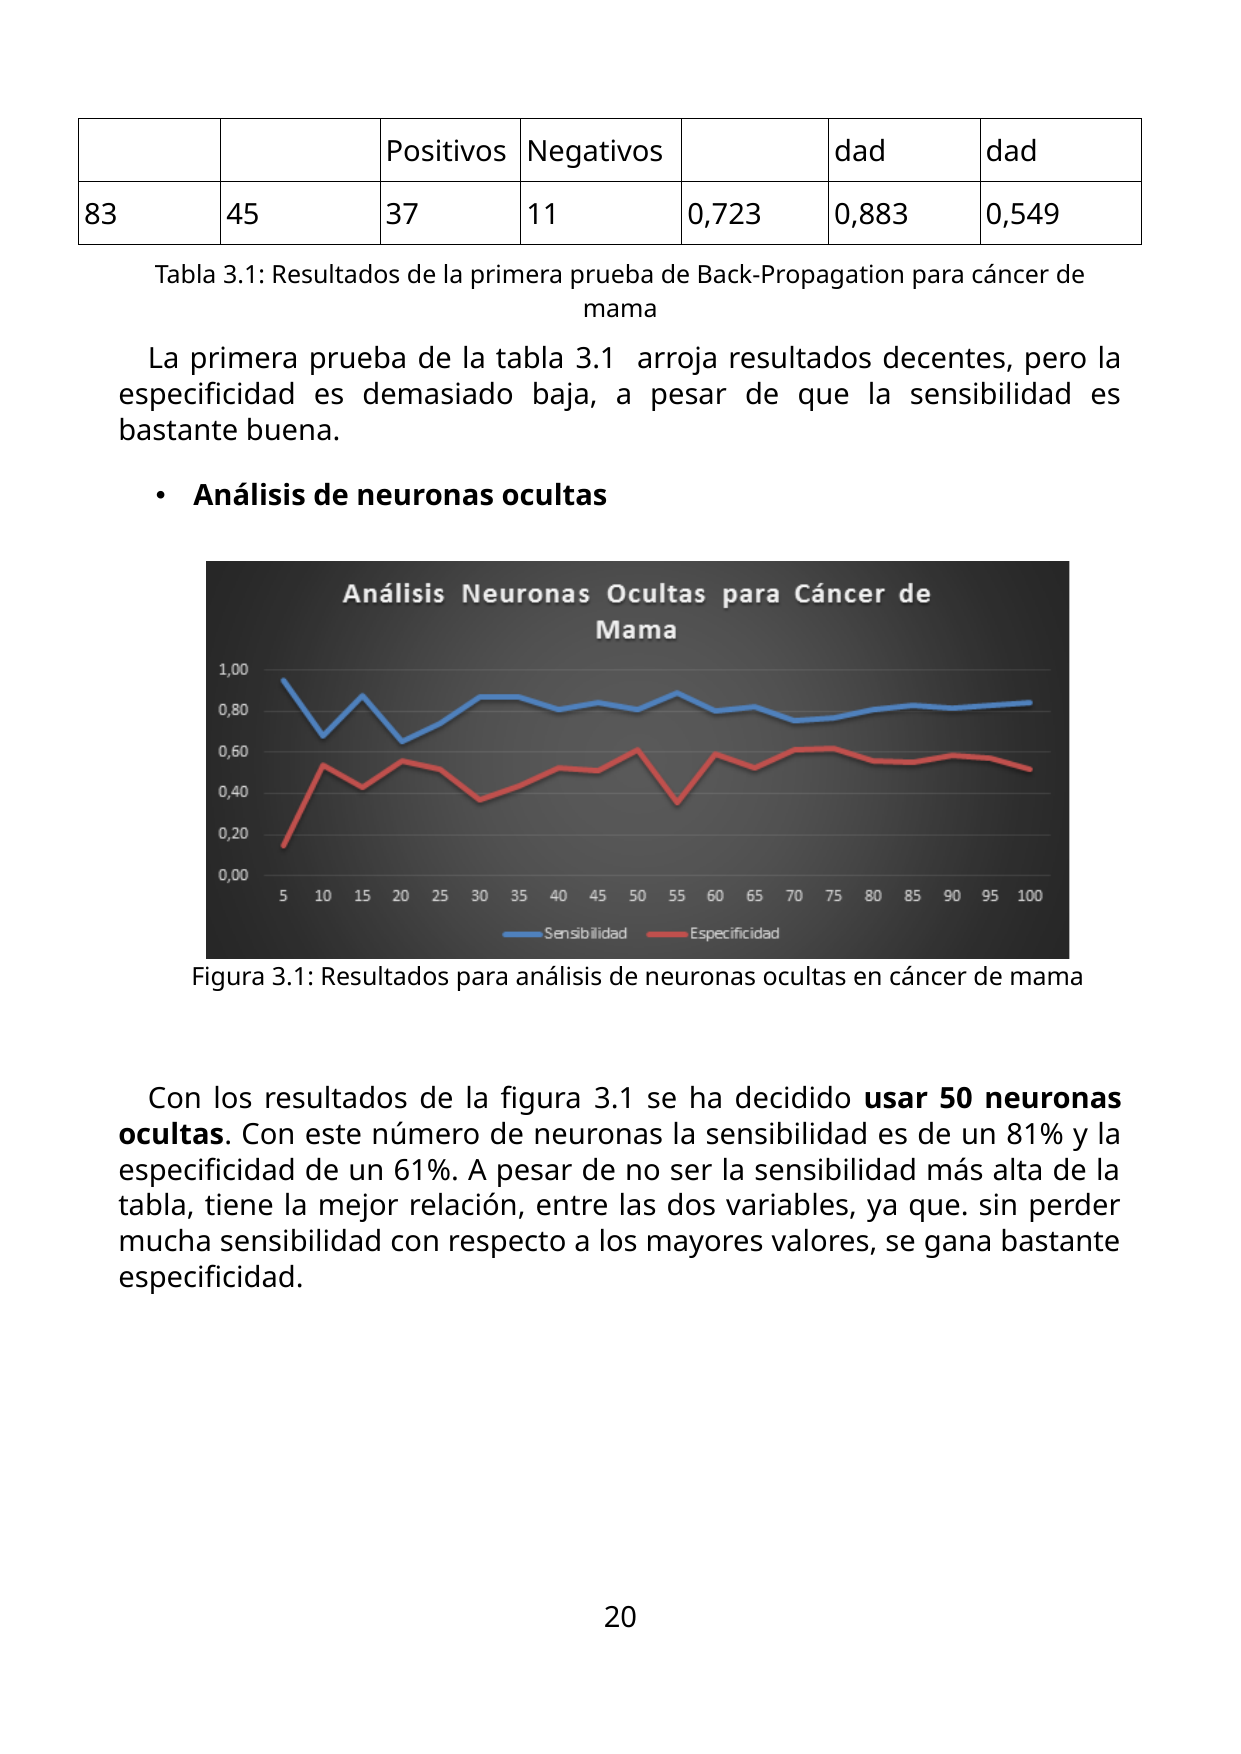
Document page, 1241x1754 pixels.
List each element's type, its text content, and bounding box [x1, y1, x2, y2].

subtitle Análisis de neuronas ocultas [156, 474, 1122, 513]
table_header Negativos [521, 119, 681, 181]
table_cell 37 [381, 182, 520, 244]
table_header dad [829, 119, 980, 181]
table_header [221, 119, 380, 181]
text Con los resultados de la figura 3.1 se ha decidido usar 50 neuronas ocultas. Con este número de neuronas la sensibilidad es de un 81% y la especificidad de un 61%. A pesar de no ser la sensibilidad más alta de la tabla, tiene la mejor relación, entre las dos variables, ya que. sin perder mucha sensibilidad con respecto a los mayores valores, se gana bastante especificidad. [118, 1077, 1122, 1296]
table_cell 0,549 [981, 182, 1141, 244]
table_header [79, 119, 220, 181]
table_cell 83 [79, 182, 220, 244]
text La primera prueba de la tabla 3.1 arroja resultados decentes, pero la especificidad es demasiado baja, a pesar de que la sensibilidad es bastante buena. [118, 338, 1122, 449]
table_header dad [981, 119, 1141, 181]
table_header Positivos [381, 119, 520, 181]
text Tabla 3.1: Resultados de la primera prueba de Back-Propagation para cáncer de mama [118, 257, 1122, 325]
text Figura 3.1: Resultados para análisis de neuronas ocultas en cáncer de mama [138, 561, 1138, 993]
table_cell 0,723 [682, 182, 828, 244]
table_cell 45 [221, 182, 380, 244]
table_header [682, 119, 828, 181]
table_cell 11 [521, 182, 681, 244]
table_cell 0,883 [829, 182, 980, 244]
